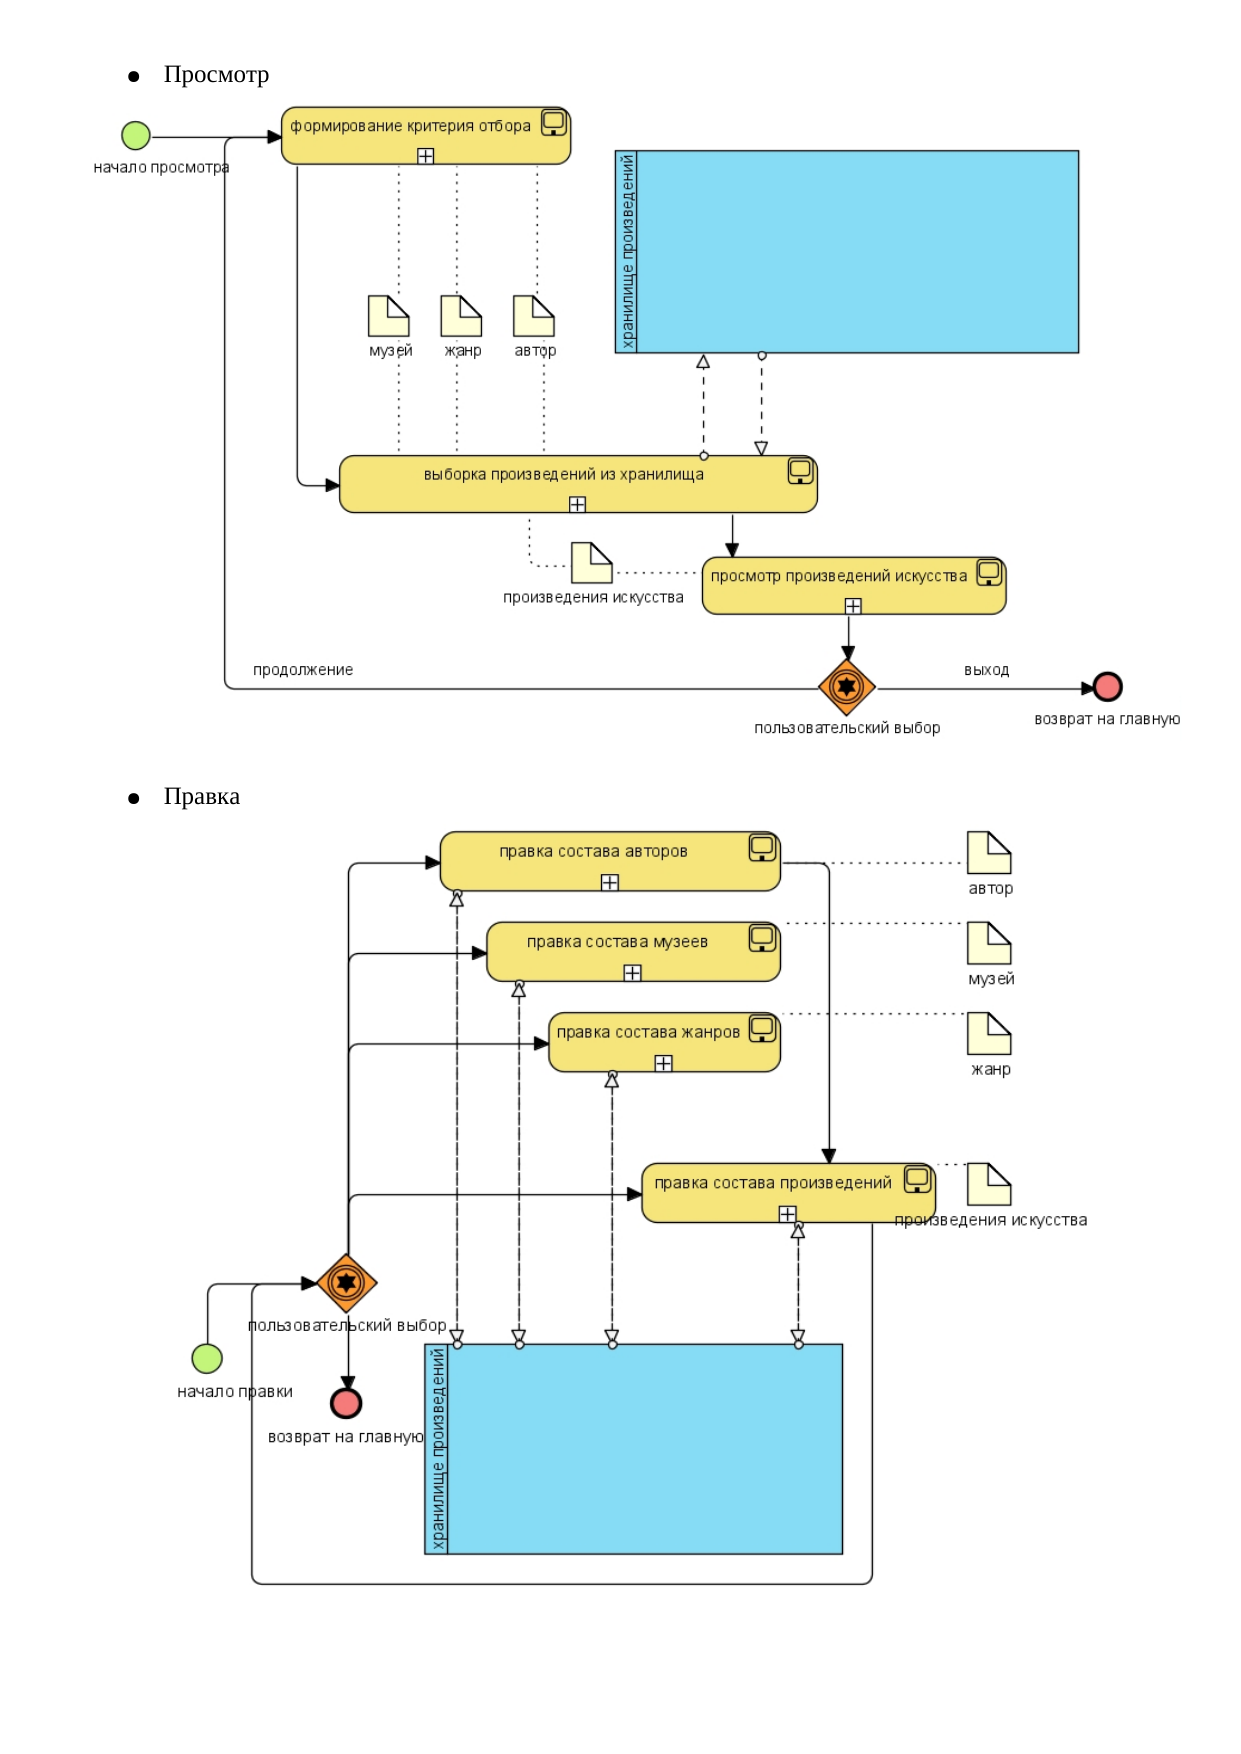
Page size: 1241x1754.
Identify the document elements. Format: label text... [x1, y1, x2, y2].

picture [88, 100, 1182, 741]
list Просмотр [126, 59, 1181, 88]
list Правка [126, 781, 1181, 810]
picture [175, 822, 1095, 1600]
